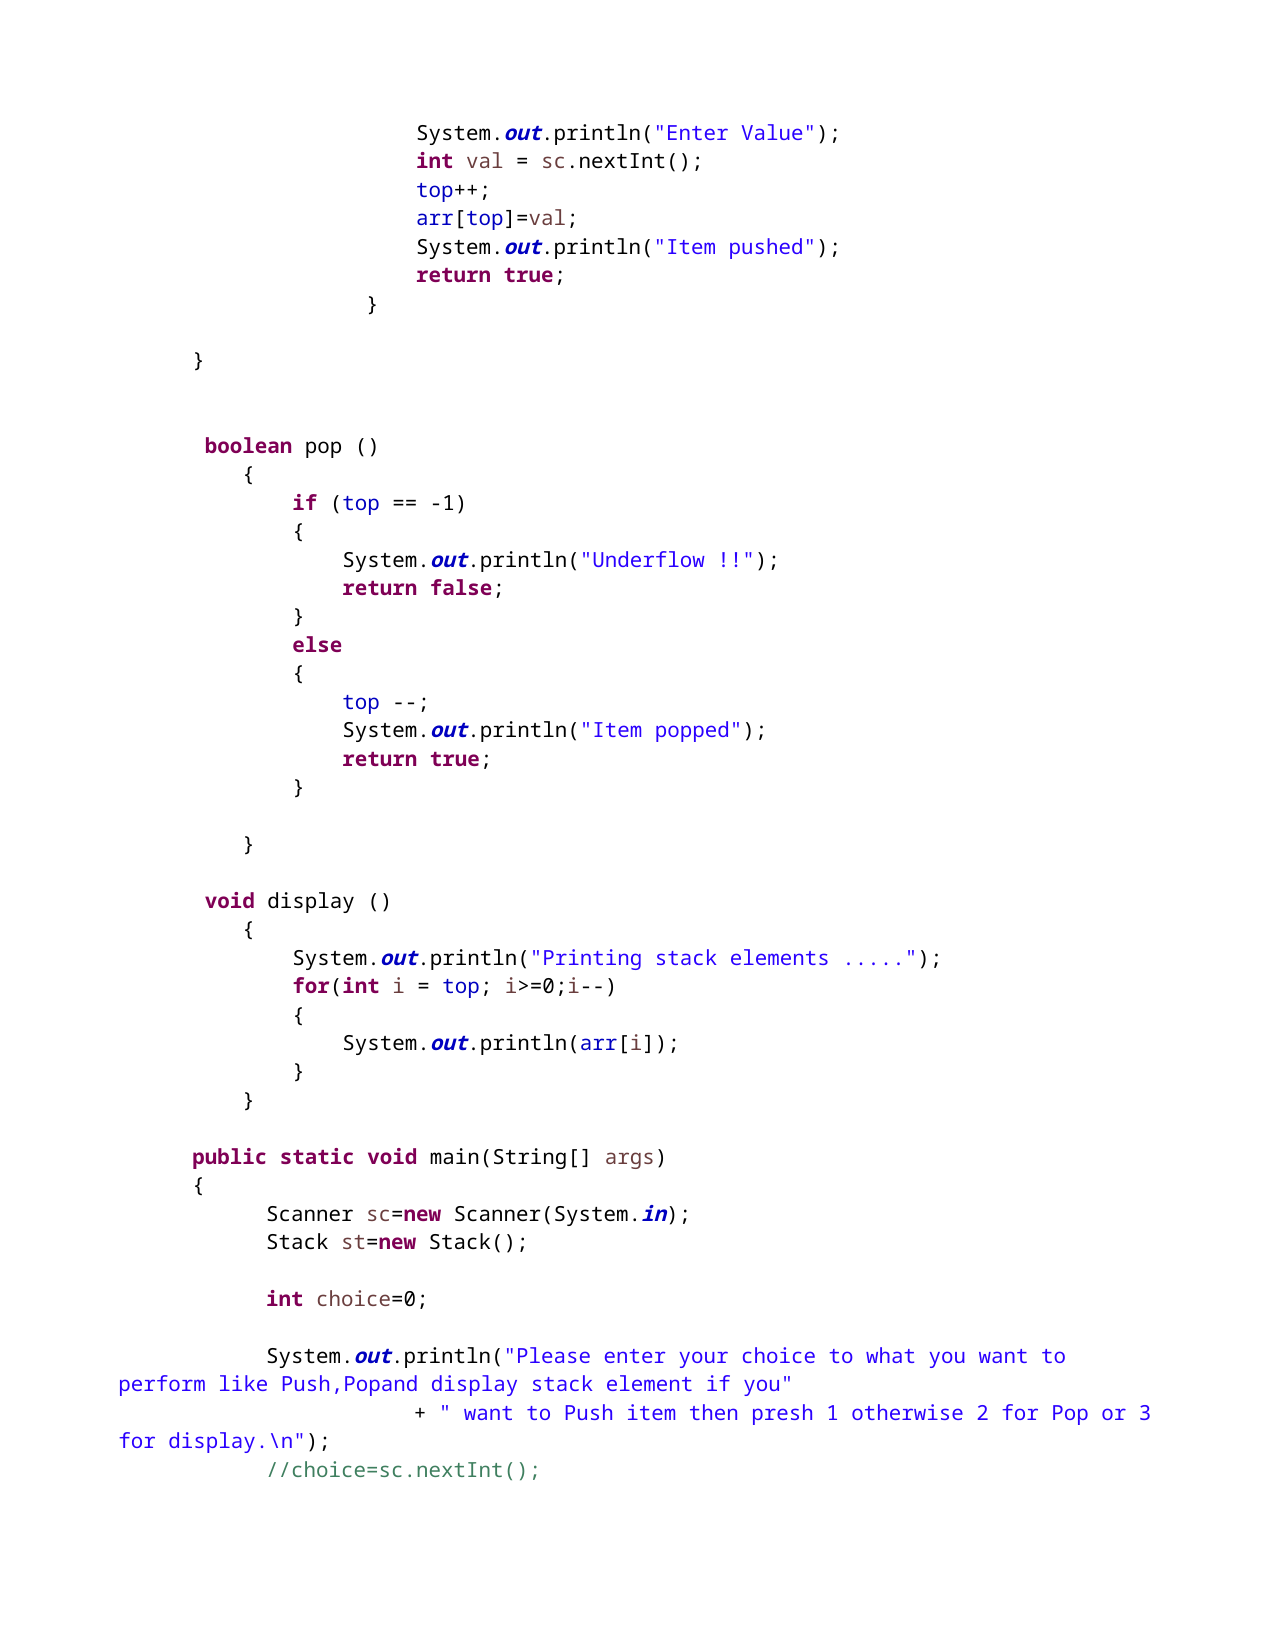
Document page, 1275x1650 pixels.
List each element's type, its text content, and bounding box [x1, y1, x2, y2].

text { [118, 1170, 1157, 1199]
text else [118, 630, 1157, 658]
text Scanner sc=new Scanner(System.in); [118, 1199, 1157, 1227]
text top++; [118, 175, 1157, 203]
text } [118, 289, 1157, 317]
text int choice=0; [118, 1284, 1157, 1312]
text //choice=sc.nextInt(); [118, 1455, 1157, 1483]
text System.out.println("Item popped"); [118, 715, 1157, 744]
text boolean pop () [118, 431, 1157, 459]
text { [118, 658, 1157, 687]
text arr[top]=val; [118, 203, 1157, 232]
text + " want to Push item then presh 1 otherwise 2 for Pop or 3 for display.\n"); [118, 1398, 1157, 1455]
text for(int i = top; i>=0;i--) [118, 971, 1157, 1000]
text } [118, 346, 1157, 374]
text } [118, 1085, 1157, 1113]
text System.out.println("Underflow !!"); [118, 545, 1157, 573]
text public static void main(String[] args) [118, 1142, 1157, 1170]
text } [118, 772, 1157, 801]
text } [118, 1057, 1157, 1085]
text System.out.println("Printing stack elements ....."); [118, 943, 1157, 971]
text System.out.println("Enter Value"); [118, 118, 1157, 147]
text if (top == -1) [118, 488, 1157, 516]
text { [118, 1000, 1157, 1028]
text void display () [118, 886, 1157, 914]
text top --; [118, 687, 1157, 715]
text { [118, 459, 1157, 488]
text return true; [118, 744, 1157, 772]
text int val = sc.nextInt(); [118, 147, 1157, 175]
text System.out.println(arr[i]); [118, 1028, 1157, 1057]
text } [118, 829, 1157, 857]
text return false; [118, 573, 1157, 602]
text { [118, 914, 1157, 943]
text } [118, 602, 1157, 630]
text System.out.println("Item pushed"); [118, 232, 1157, 260]
text return true; [118, 260, 1157, 289]
text System.out.println("Please enter your choice to what you want to perform like Push,Popand display stack element if you" [118, 1341, 1157, 1398]
text Stack st=new Stack(); [118, 1227, 1157, 1256]
text { [118, 516, 1157, 545]
